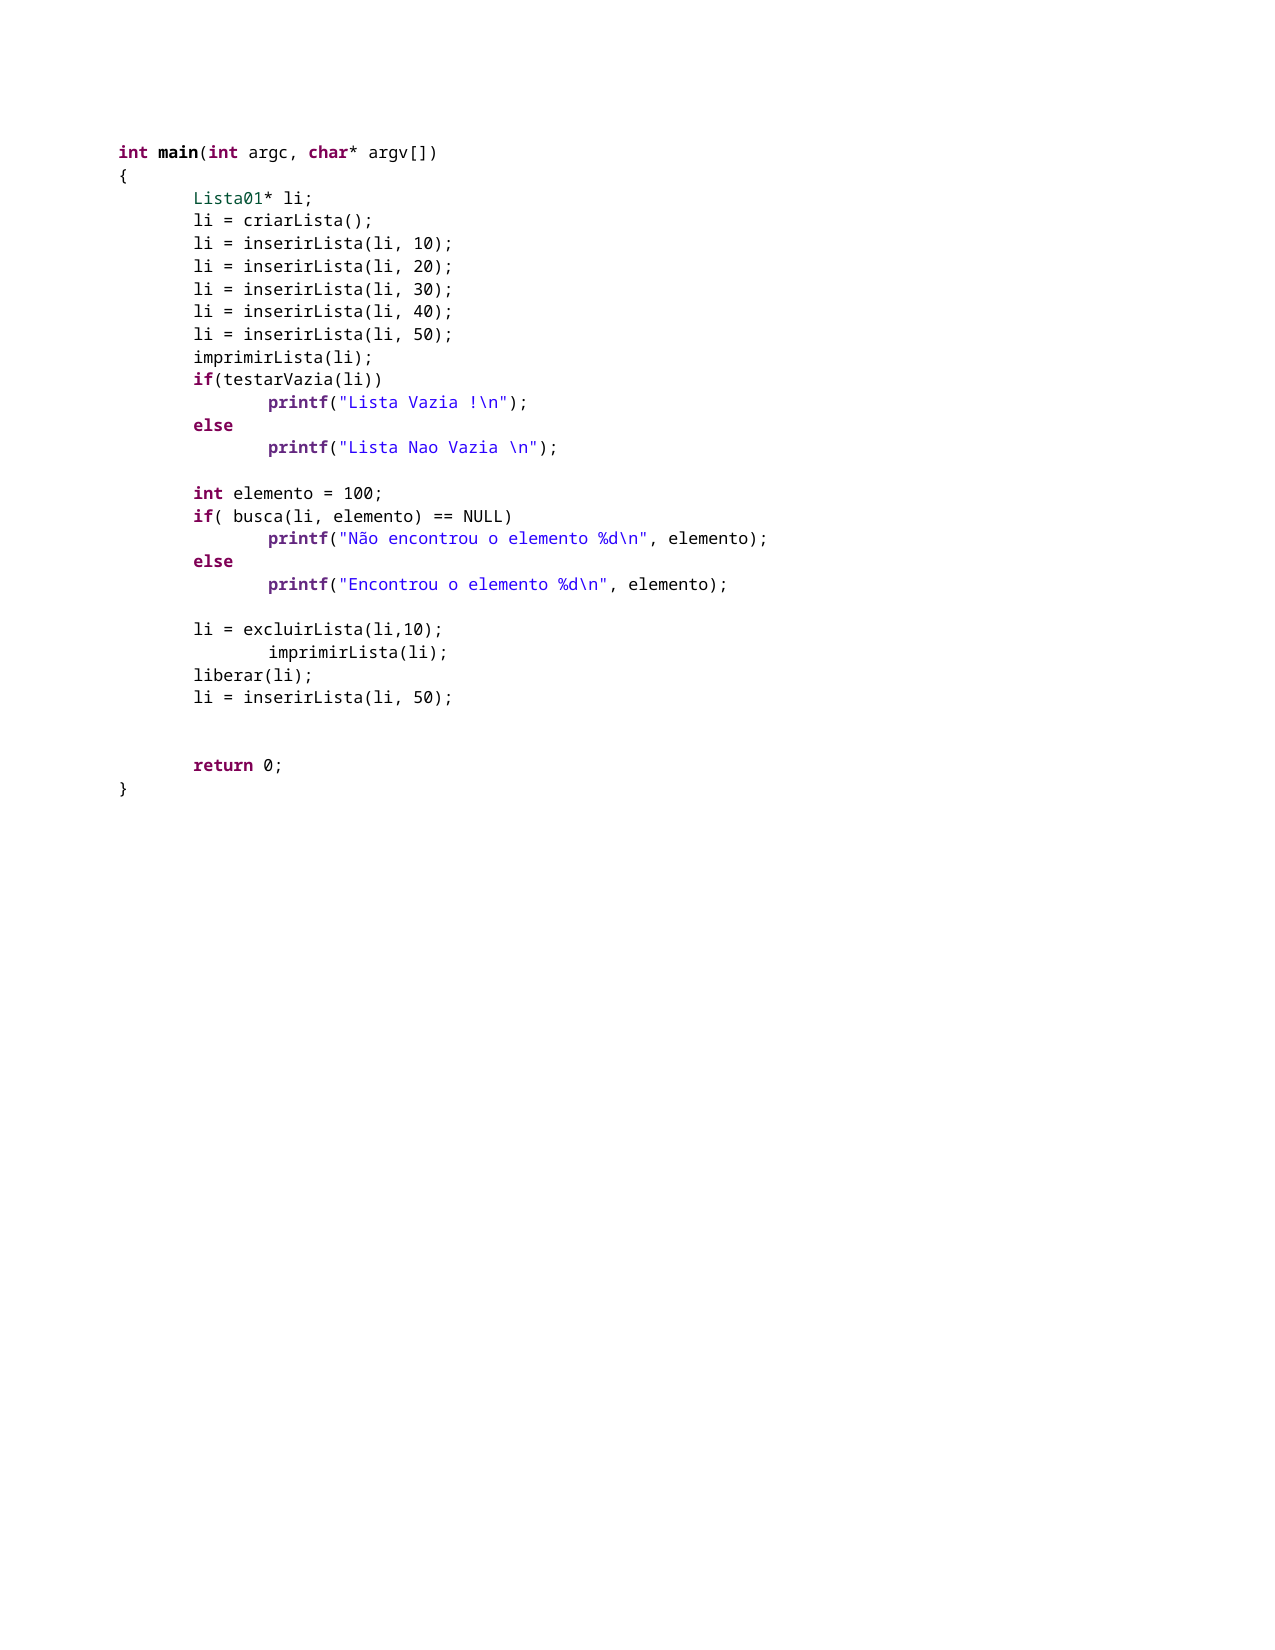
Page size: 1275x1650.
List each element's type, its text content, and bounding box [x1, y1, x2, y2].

text printf("Lista Nao Vazia \n"); [118, 436, 1157, 459]
text li = inserirLista(li, 40); [118, 300, 1157, 322]
text int elemento = 100; [118, 481, 1157, 504]
text int main(int argc, char* argv[]) [118, 141, 1157, 163]
text li = inserirLista(li, 50); [118, 686, 1157, 708]
text printf("Encontrou o elemento %d\n", elemento); [118, 572, 1157, 595]
text li = excluirLista(li,10); [118, 618, 1157, 640]
text imprimirLista(li); [118, 345, 1157, 368]
text li = inserirLista(li, 10); [118, 232, 1157, 254]
text liberar(li); [118, 663, 1157, 686]
text else [118, 413, 1157, 436]
text li = inserirLista(li, 50); [118, 322, 1157, 345]
text printf("Não encontrou o elemento %d\n", elemento); [118, 527, 1157, 549]
text if( busca(li, elemento) == NULL) [118, 504, 1157, 527]
text li = inserirLista(li, 30); [118, 277, 1157, 300]
text li = inserirLista(li, 20); [118, 254, 1157, 277]
text li = criarLista(); [118, 209, 1157, 232]
text } [118, 777, 1157, 799]
text Lista01* li; [118, 186, 1157, 209]
text if(testarVazia(li)) [118, 368, 1157, 391]
text { [118, 163, 1157, 186]
text printf("Lista Vazia !\n"); [118, 391, 1157, 413]
text return 0; [118, 754, 1157, 777]
text else [118, 549, 1157, 572]
text imprimirLista(li); [118, 640, 1157, 663]
